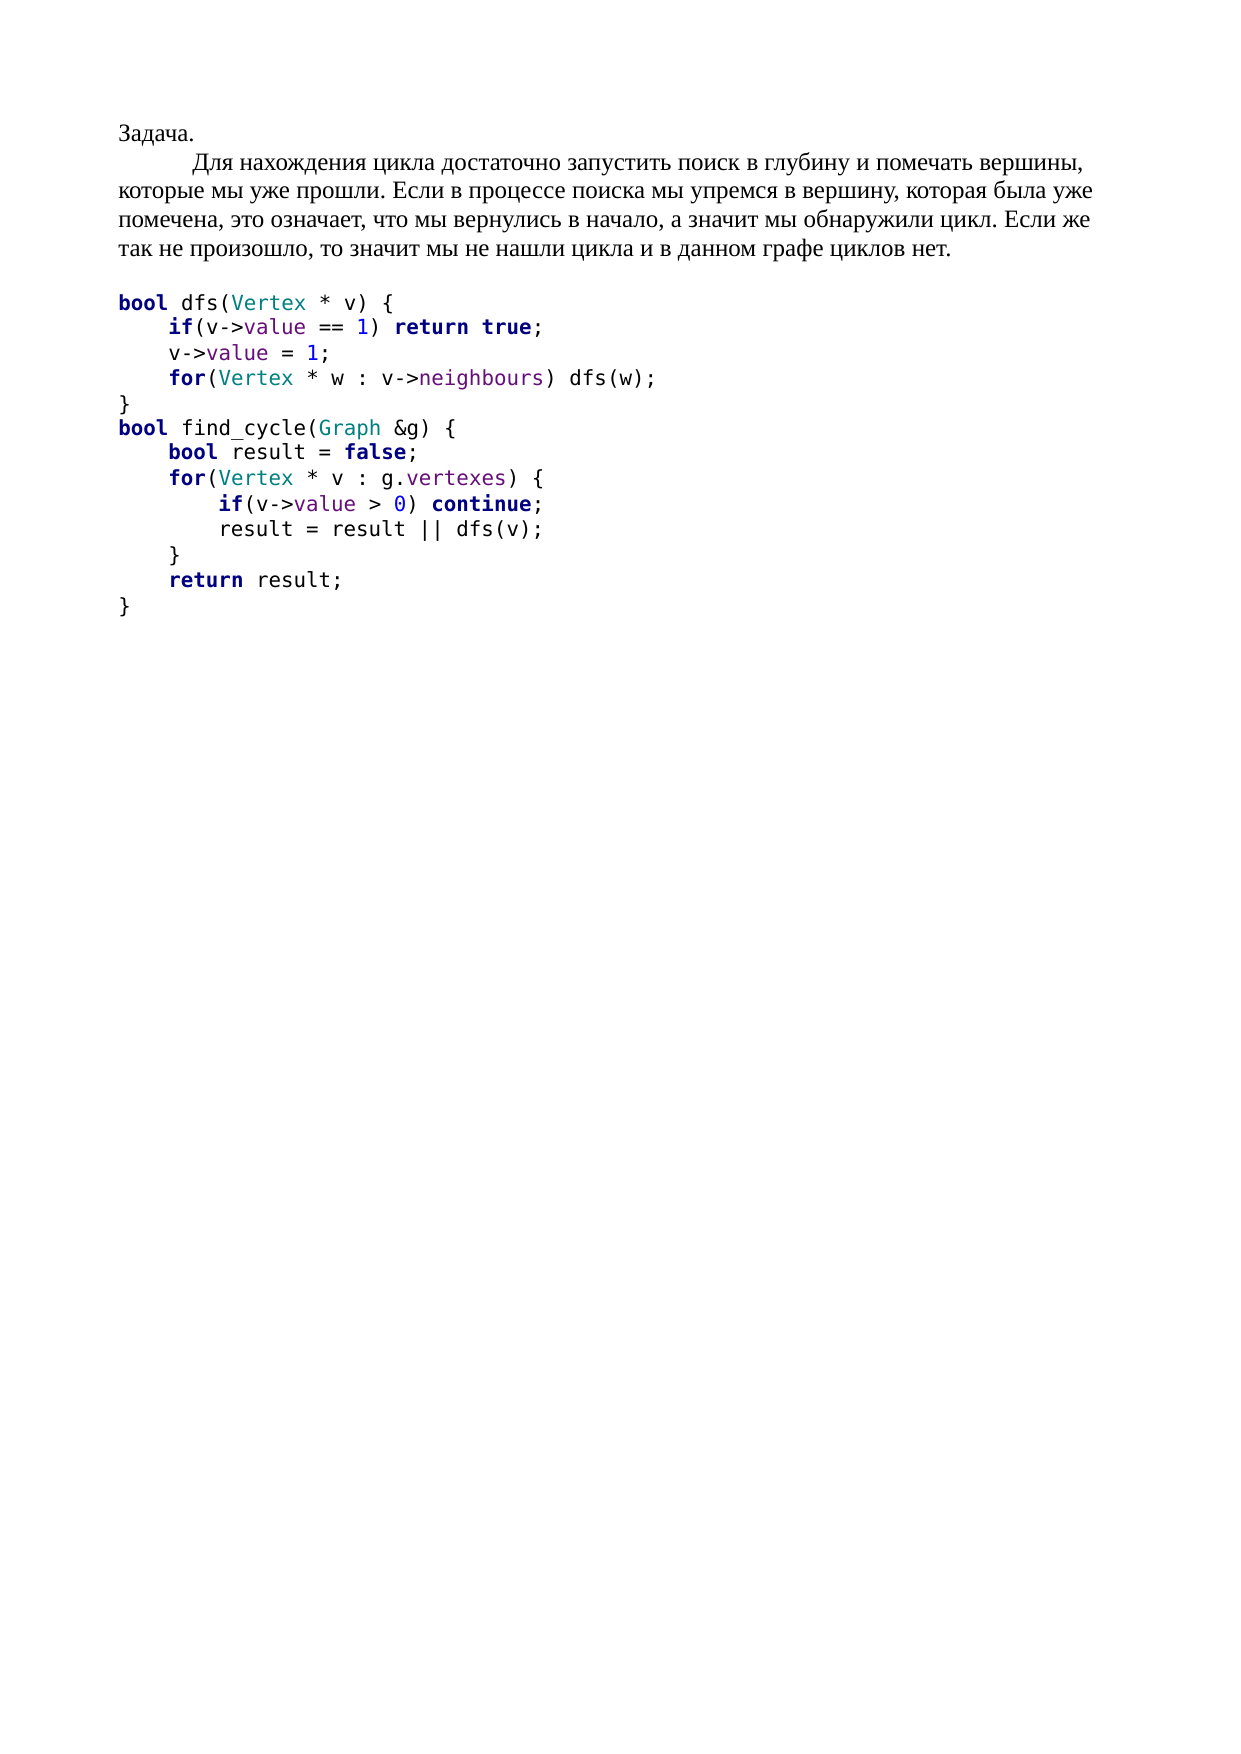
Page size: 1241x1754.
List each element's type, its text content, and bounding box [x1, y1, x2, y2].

text for(Vertex * w : v->neighbours) dfs(w); [118, 366, 1122, 392]
text bool find_cycle(Graph &g) { [118, 416, 1122, 440]
text } [118, 594, 1122, 618]
text bool result = false; [118, 440, 1122, 466]
text for(Vertex * v : g.vertexes) { [118, 466, 1122, 492]
text Задача. [118, 118, 1122, 147]
text } [118, 543, 1122, 568]
text if(v->value > 0) continue; [118, 492, 1122, 517]
text } [118, 392, 1122, 416]
text result = result || dfs(v); [118, 517, 1122, 543]
text Для нахождения цикла достаточно запустить поиск в глубину и помечать вершины, которые мы уже прошли. Если в процессе поиска мы упремся в вершину, которая была уже помечена, это означает, что мы вернулись в начало, а значит мы обнаружили цикл. Если же так не произошло, то значит мы не нашли цикла и в данном графе циклов нет. [118, 147, 1122, 262]
text if(v->value == 1) return true; [118, 315, 1122, 341]
text bool dfs(Vertex * v) { [118, 291, 1122, 315]
text v->value = 1; [118, 341, 1122, 366]
text return result; [118, 568, 1122, 594]
